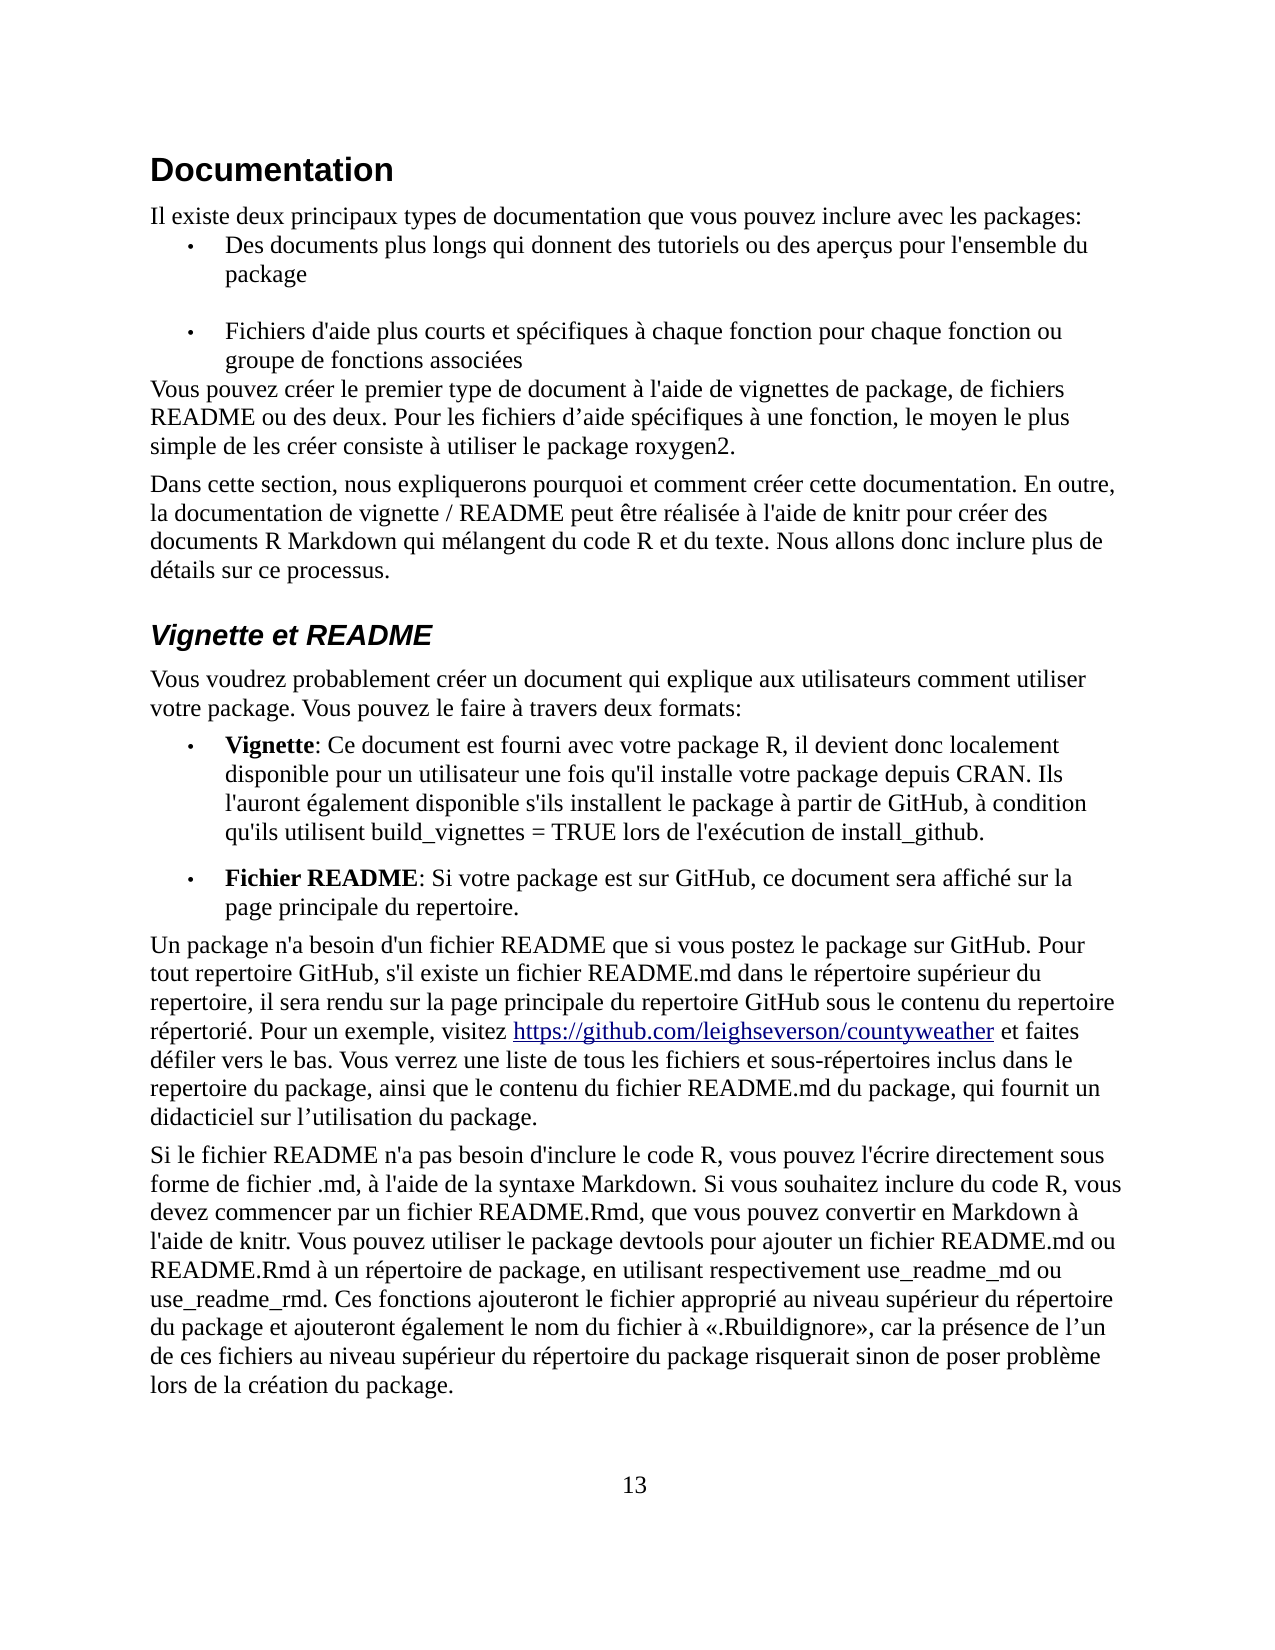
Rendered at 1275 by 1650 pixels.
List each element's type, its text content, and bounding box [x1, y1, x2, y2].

list Des documents plus longs qui donnent des tutoriels ou des aperçus pour l'ensemble du package [187, 230, 1125, 316]
text Si le fichier README n'a pas besoin d'inclure le code R, vous pouvez l'écrire directement sous forme de fichier .md, à l'aide de la syntaxe Markdown. Si vous souhaitez inclure du code R, vous devez commencer par un fichier README.Rmd, que vous pouvez convertir en Markdown à l'aide de knitr. Vous pouvez utiliser le package devtools pour ajouter un fichier README.md ou README.Rmd à un répertoire de package, en utilisant respectivement use_readme_md ou use_readme_rmd. Ces fonctions ajouteront le fichier approprié au niveau supérieur du répertoire du package et ajouteront également le nom du fichier à «.Rbuildignore», car la présence de l’un de ces fichiers au niveau supérieur du répertoire du package risquerait sinon de poser problème lors de la création du package. [150, 1140, 1125, 1399]
text Vous pouvez créer le premier type de document à l'aide de vignettes de package, de fichiers README ou des deux. Pour les fichiers d’aide spécifiques à une fonction, le moyen le plus simple de les créer consiste à utiliser le package roxygen2. [150, 374, 1125, 460]
list Fichiers d'aide plus courts et spécifiques à chaque fonction pour chaque fonction ou groupe de fonctions associées [187, 316, 1125, 374]
list Vignette: Ce document est fourni avec votre package R, il devient donc localement disponible pour un utilisateur une fois qu'il installe votre package depuis CRAN. Ils l'auront également disponible s'ils installent le package à partir de GitHub, à condition qu'ils utilisent build_vignettes = TRUE lors de l'exécution de install_github. [187, 730, 1125, 845]
list Fichier README: Si votre package est sur GitHub, ce document sera affiché sur la page principale du repertoire. [187, 863, 1125, 921]
text Il existe deux principaux types de documentation que vous pouvez inclure avec les packages: [150, 201, 1125, 230]
text Vous voudrez probablement créer un document qui explique aux utilisateurs comment utiliser votre package. Vous pouvez le faire à travers deux formats: [150, 664, 1125, 721]
text Dans cette section, nous expliquerons pourquoi et comment créer cette documentation. En outre, la documentation de vignette / README peut être réalisée à l'aide de knitr pour créer des documents R Markdown qui mélangent du code R et du texte. Nous allons donc inclure plus de détails sur ce processus. [150, 469, 1125, 584]
subtitle Vignette et README [150, 618, 1125, 651]
subtitle Documentation [150, 150, 1125, 189]
text Un package n'a besoin d'un fichier README que si vous postez le package sur GitHub. Pour tout repertoire GitHub, s'il existe un fichier README.md dans le répertoire supérieur du repertoire, il sera rendu sur la page principale du repertoire GitHub sous le contenu du repertoire répertorié. Pour un exemple, visitez https://github.com/leighseverson/countyweather et faites défiler vers le bas. Vous verrez une liste de tous les fichiers et sous-répertoires inclus dans le repertoire du package, ainsi que le contenu du fichier README.md du package, qui fournit un didacticiel sur l’utilisation du package. [150, 930, 1125, 1131]
